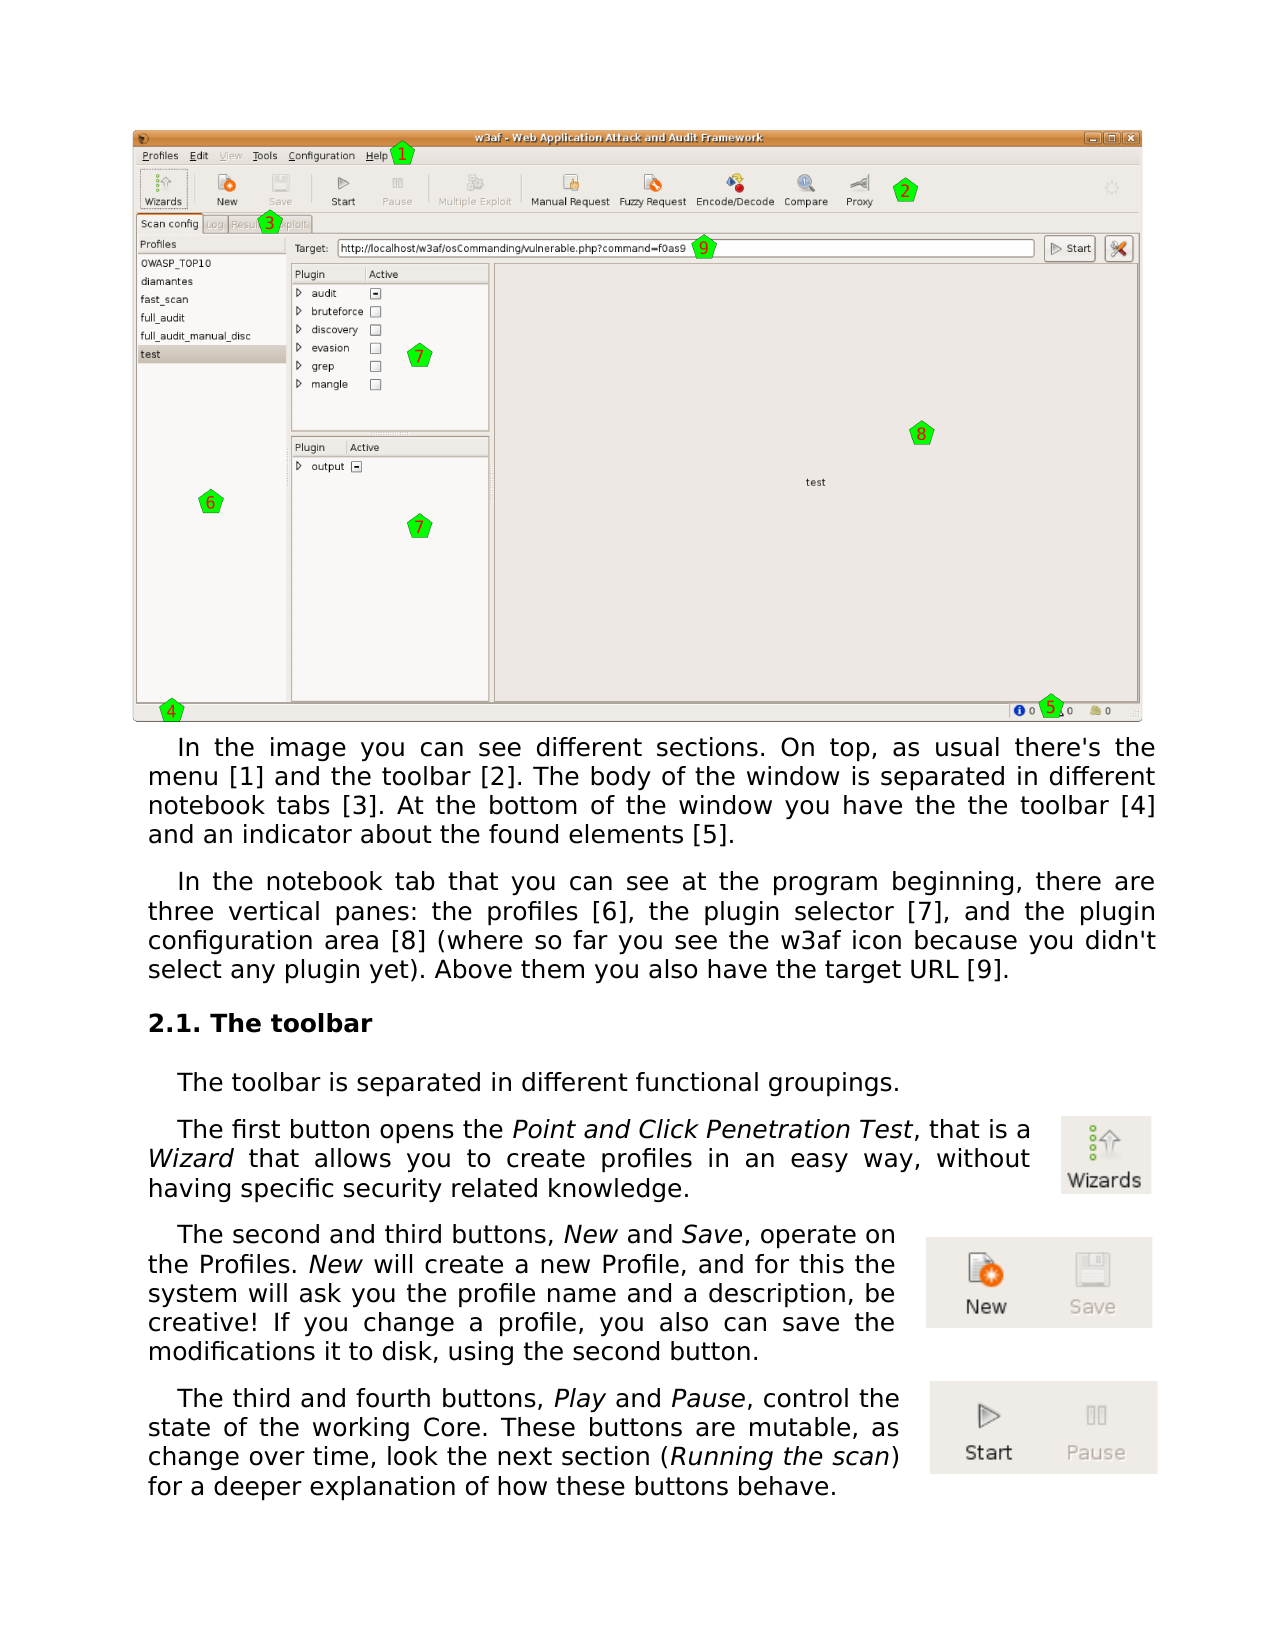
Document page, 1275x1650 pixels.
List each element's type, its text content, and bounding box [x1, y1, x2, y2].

picture [929, 1381, 1158, 1474]
text In the notebook tab that you can see at the program beginning, there are three vertical panes: the profiles [6], the plugin selector [7], and the plugin configuration area [8] (where so far you see the w3af icon because you didn't select any plugin yet). Above them you also have the target URL [9]. [148, 868, 1157, 984]
picture [132, 130, 1143, 722]
text The second and third buttons, New and Save, operate on the Profiles. New will create a new Profile, and for this the system will ask you the profile name and a description, be creative! If you change a profile, you also can save the modifications it to disk, using the second button. [148, 1221, 1157, 1367]
picture [1061, 1116, 1152, 1194]
text The third and fourth buttons, Play and Pause, control the state of the working Core. These buttons are mutable, as change over time, look the next section (Running the scan) for a deeper explanation of how these buttons behave. [148, 1384, 1157, 1501]
subtitle The toolbar [148, 1009, 1157, 1038]
text The first button opens the Point and Click Penetration Test, that is a Wizard that allows you to create profiles in an easy way, without having specific security related knowledge. [148, 1116, 1157, 1203]
picture [925, 1237, 1153, 1328]
text The toolbar is separated in different functional groupings. [148, 1069, 1157, 1098]
text In the image you can see different sections. On top, as usual there's the menu [1] and the toolbar [2]. The body of the window is separated in different notebook tabs [3]. At the bottom of the window you have the the toolbar [4] and an indicator about the found elements [5]. [148, 118, 1157, 850]
